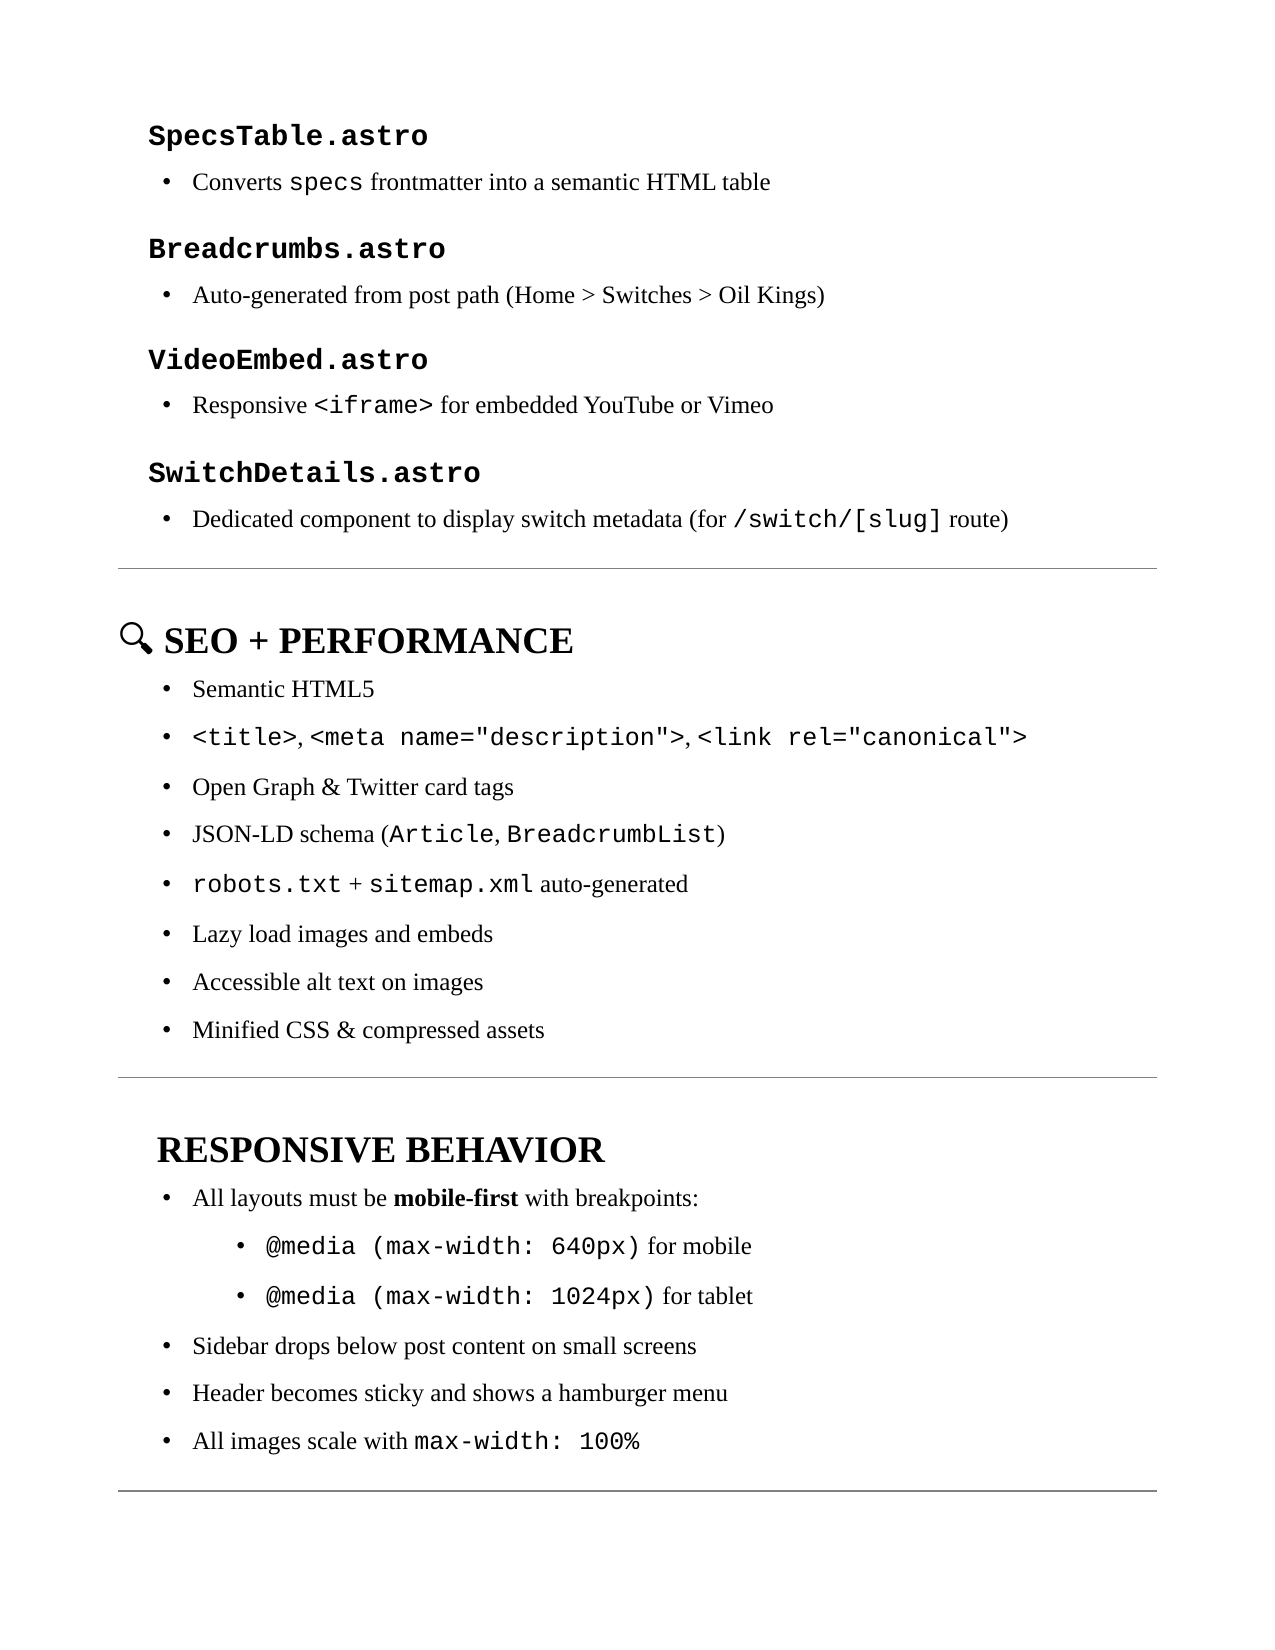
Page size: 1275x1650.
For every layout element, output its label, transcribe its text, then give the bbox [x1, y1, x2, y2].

list Lazy load images and embeds [162, 919, 1157, 948]
list Dedicated component to display switch metadata (for /switch/[slug] route) [162, 504, 1157, 534]
list Accessible alt text on images [162, 967, 1157, 996]
list Converts specs frontmatter into a semantic HTML table [162, 167, 1157, 197]
subtitle ✅ Breadcrumbs.astro [118, 231, 1157, 267]
list Responsive <iframe> for embedded YouTube or Vimeo [162, 391, 1157, 421]
list Semantic HTML5 [162, 674, 1157, 703]
list @media (max-width: 640px) for mobile [236, 1231, 1157, 1262]
subtitle 🔍 SEO + PERFORMANCE [118, 619, 1157, 662]
list Minified CSS & compressed assets [162, 1015, 1157, 1043]
list @media (max-width: 1024px) for tablet [236, 1281, 1157, 1312]
list Header becomes sticky and shows a hamburger menu [162, 1378, 1157, 1407]
list robots.txt + sitemap.xml auto-generated [162, 869, 1157, 900]
list Auto-generated from post path (Home > Switches > Oil Kings) [162, 280, 1157, 308]
subtitle ✅ SwitchDetails.astro [118, 455, 1157, 491]
list All layouts must be mobile-first with breakpoints: [162, 1183, 1157, 1212]
subtitle 📱 RESPONSIVE BEHAVIOR [118, 1127, 1157, 1171]
list Sidebar drops below post content on small screens [162, 1331, 1157, 1359]
subtitle ✅ SpecsTable.astro [118, 118, 1157, 154]
list Open Graph & Twitter card tags [162, 772, 1157, 801]
list <title>, <meta name="description">, <link rel="canonical"> [162, 722, 1157, 753]
list JSON-LD schema (Article, BreadcrumbList) [162, 819, 1157, 850]
list All images scale with max-width: 100% [162, 1426, 1157, 1457]
subtitle ✅ VideoEmbed.astro [118, 342, 1157, 378]
